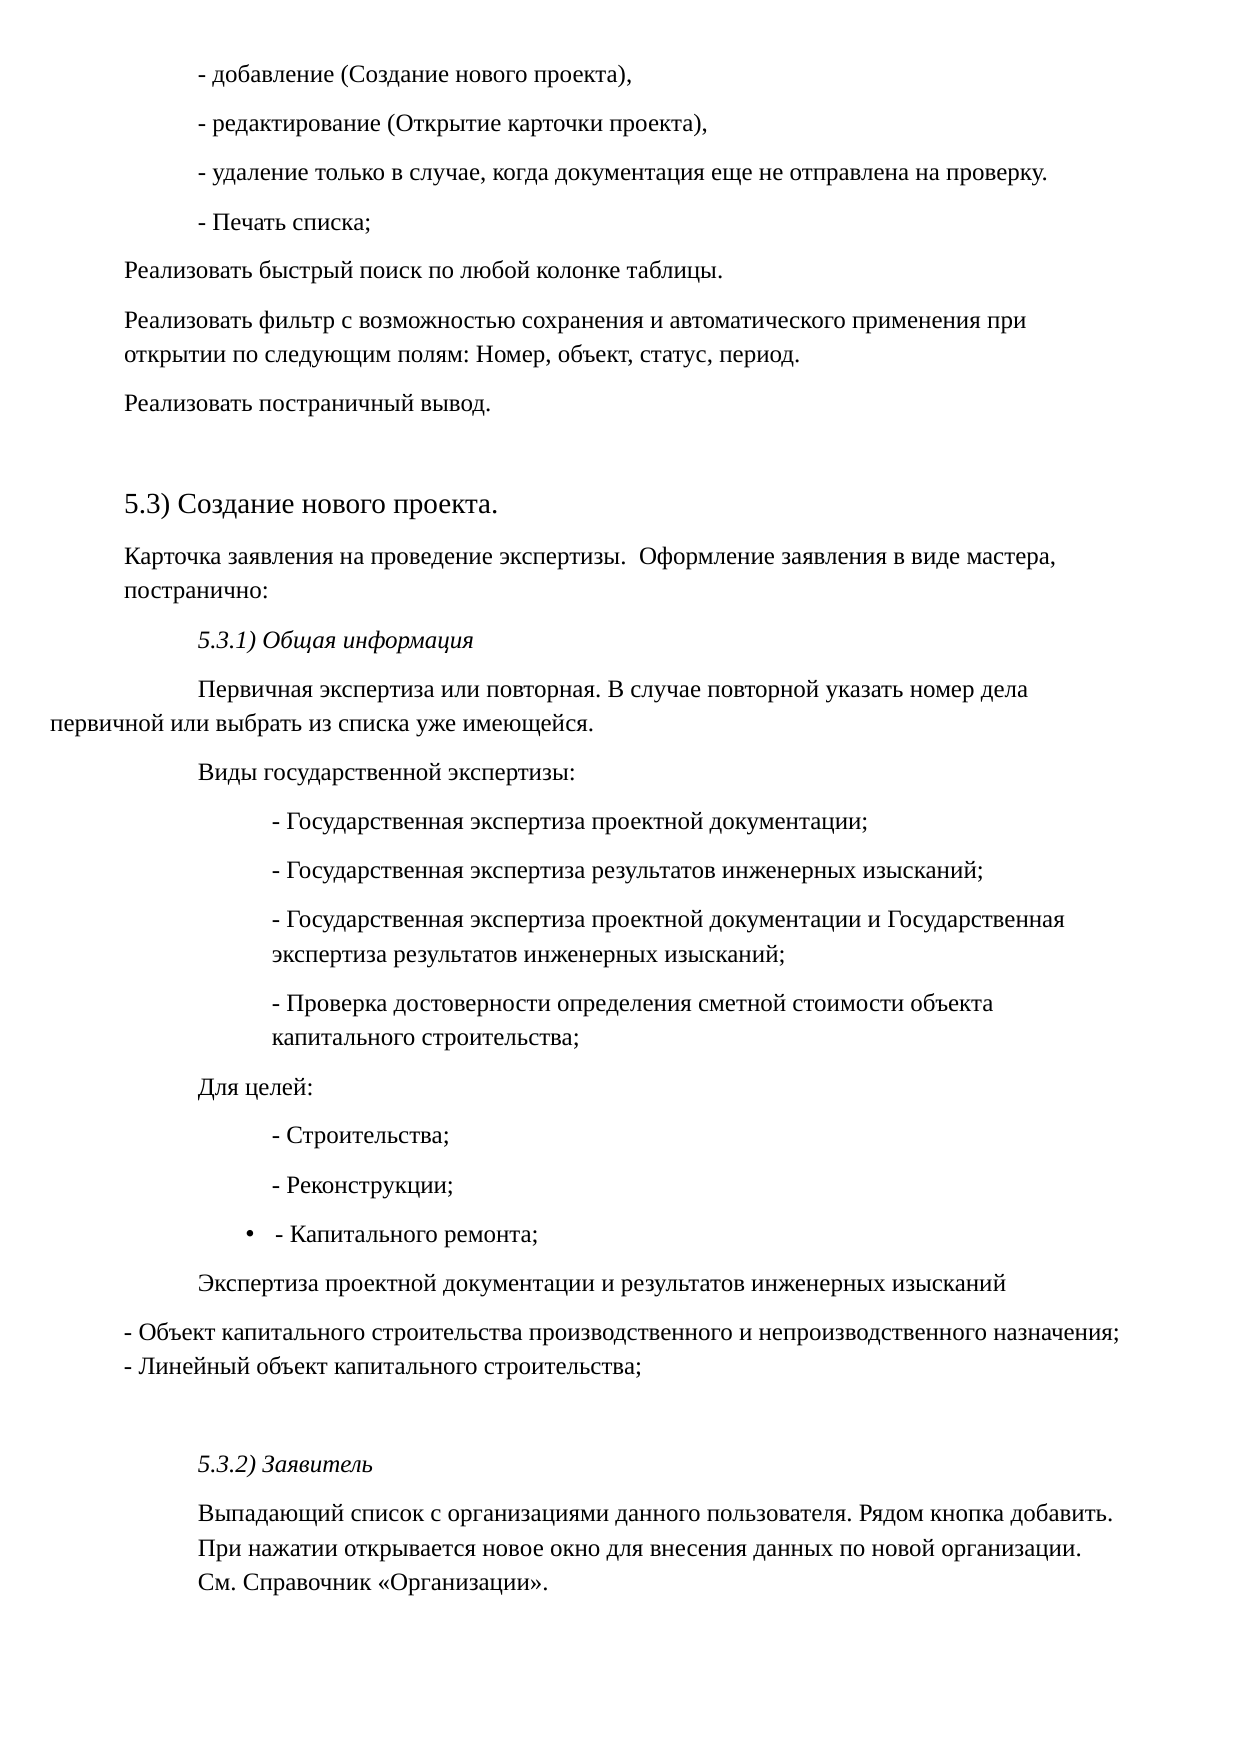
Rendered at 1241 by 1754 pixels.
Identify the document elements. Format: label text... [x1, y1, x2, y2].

text 5.3) Создание нового проекта. [50, 486, 1123, 520]
text - Государственная экспертиза проектной документации и Государственная экспертиза результатов инженерных изысканий; [50, 904, 1123, 968]
text - Государственная экспертиза результатов инженерных изысканий; [50, 855, 1123, 884]
text Выпадающий список с организациями данного пользователя. Рядом кнопка добавить. При нажатии открывается новое окно для внесения данных по новой организации. См. Справочник «Организации». [50, 1498, 1123, 1596]
text Первичная экспертиза или повторная. В случае повторной указать номер дела первичной или выбрать из списка уже имеющейся. [50, 674, 1123, 737]
text - Строительства; [50, 1121, 1123, 1149]
text Реализовать постраничный вывод. [50, 388, 1123, 417]
text Для целей: [50, 1072, 1123, 1100]
text - Реконструкции; [50, 1170, 1123, 1198]
list - Линейный объект капитального строительства; [94, 1351, 1123, 1380]
list - Капитального ремонта; [246, 1219, 1123, 1247]
text - добавление (Создание нового проекта), [50, 59, 1123, 88]
text - Печать списка; [50, 207, 1123, 235]
text Карточка заявления на проведение экспертизы. Оформление заявления в виде мастера, постранично: [50, 541, 1123, 604]
text - удаление только в случае, когда документация еще не отправлена на проверку. [50, 157, 1123, 186]
list - Объект капитального строительства производственного и непроизводственного назначения; [94, 1317, 1123, 1346]
text Экспертиза проектной документации и результатов инженерных изысканий [50, 1268, 1123, 1297]
text - Государственная экспертиза проектной документации; [50, 806, 1123, 835]
text - редактирование (Открытие карточки проекта), [50, 108, 1123, 137]
text Виды государственной экспертизы: [50, 757, 1123, 786]
text 5.3.1) Общая информация [50, 625, 1123, 653]
text - Проверка достоверности определения сметной стоимости объекта капитального строительства; [50, 988, 1123, 1051]
text 5.3.2) Заявитель [50, 1449, 1123, 1478]
text Реализовать быстрый поиск по любой колонке таблицы. [50, 256, 1123, 284]
text Реализовать фильтр с возможностью сохранения и автоматического применения при открытии по следующим полям: Номер, объект, статус, период. [50, 305, 1123, 368]
